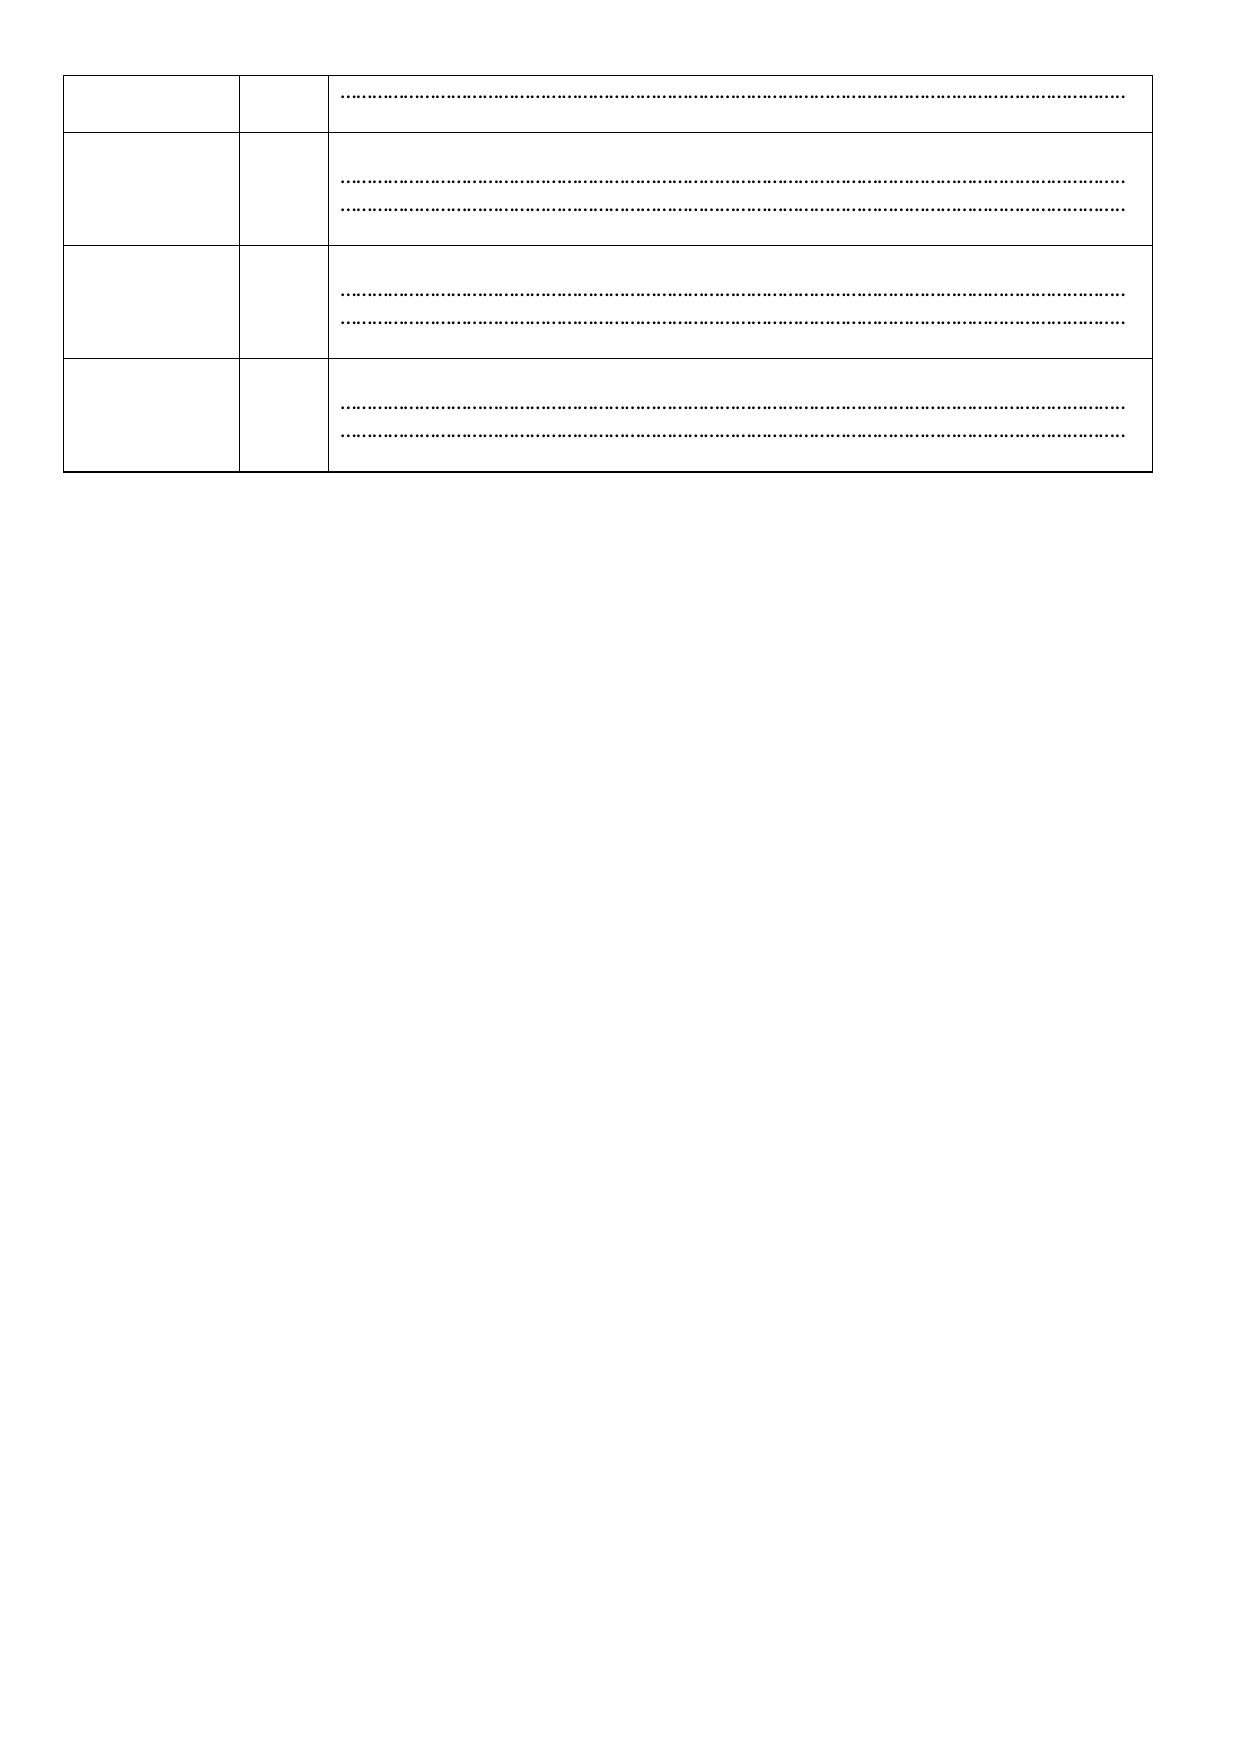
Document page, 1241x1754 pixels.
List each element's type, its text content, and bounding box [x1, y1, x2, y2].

table_cell [240, 76, 328, 132]
table_cell [240, 359, 328, 471]
table_cell [240, 133, 328, 245]
table_cell [64, 359, 239, 471]
table_cell ………………………………………………………………………………………………………………………………….. ………………………………………………………………………………………………………………………………….. [329, 246, 1152, 358]
table_cell [64, 246, 239, 358]
table_cell ………………………………………………………………………………………………………………………………….. ………………………………………………………………………………………………………………………………….. [329, 133, 1152, 245]
table_cell ………………………………………………………………………………………………………………………………….. [329, 76, 1152, 132]
table_cell [240, 246, 328, 358]
table_cell [64, 133, 239, 245]
table_cell [64, 76, 239, 132]
table_cell ………………………………………………………………………………………………………………………………….. ………………………………………………………………………………………………………………………………….. [329, 359, 1152, 471]
